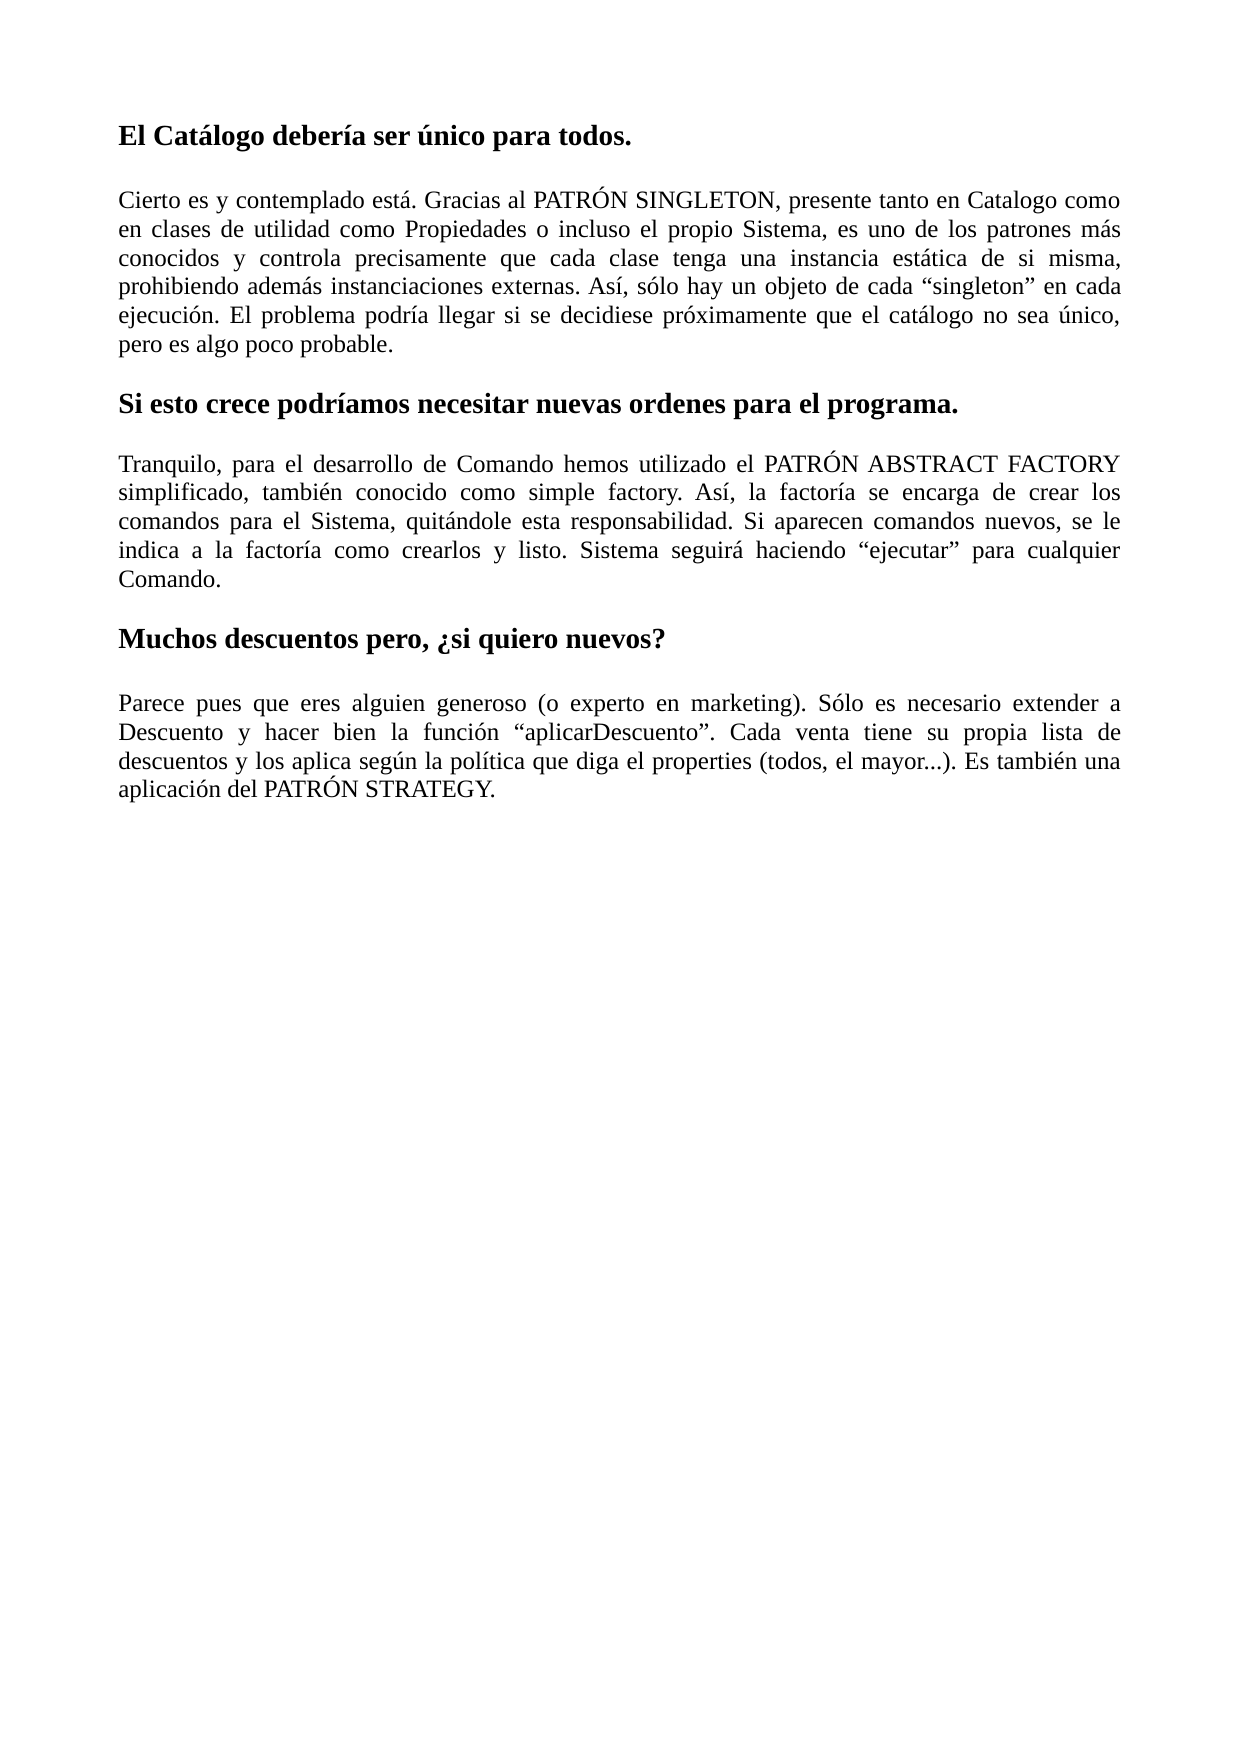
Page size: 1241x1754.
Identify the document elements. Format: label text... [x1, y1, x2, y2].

text Muchos descuentos pero, ¿si quiero nuevos? [118, 621, 1122, 655]
text Cierto es y contemplado está. Gracias al PATRÓN SINGLETON, presente tanto en Catalogo como en clases de utilidad como Propiedades o incluso el propio Sistema, es uno de los patrones más conocidos y controla precisamente que cada clase tenga una instancia estática de si misma, prohibiendo además instanciaciones externas. Así, sólo hay un objeto de cada “singleton” en cada ejecución. El problema podría llegar si se decidiese próximamente que el catálogo no sea único, pero es algo poco probable. [118, 185, 1122, 358]
text Parece pues que eres alguien generoso (o experto en marketing). Sólo es necesario extender a Descuento y hacer bien la función “aplicarDescuento”. Cada venta tiene su propia lista de descuentos y los aplica según la política que diga el properties (todos, el mayor...). Es también una aplicación del PATRÓN STRATEGY. [118, 688, 1122, 803]
text Tranquilo, para el desarrollo de Comando hemos utilizado el PATRÓN ABSTRACT FACTORY simplificado, también conocido como simple factory. Así, la factoría se encarga de crear los comandos para el Sistema, quitándole esta responsabilidad. Si aparecen comandos nuevos, se le indica a la factoría como crearlos y listo. Sistema seguirá haciendo “ejecutar” para cualquier Comando. [118, 449, 1122, 592]
text Si esto crece podríamos necesitar nuevas ordenes para el programa. [118, 386, 1122, 420]
text El Catálogo debería ser único para todos. [118, 118, 1122, 152]
